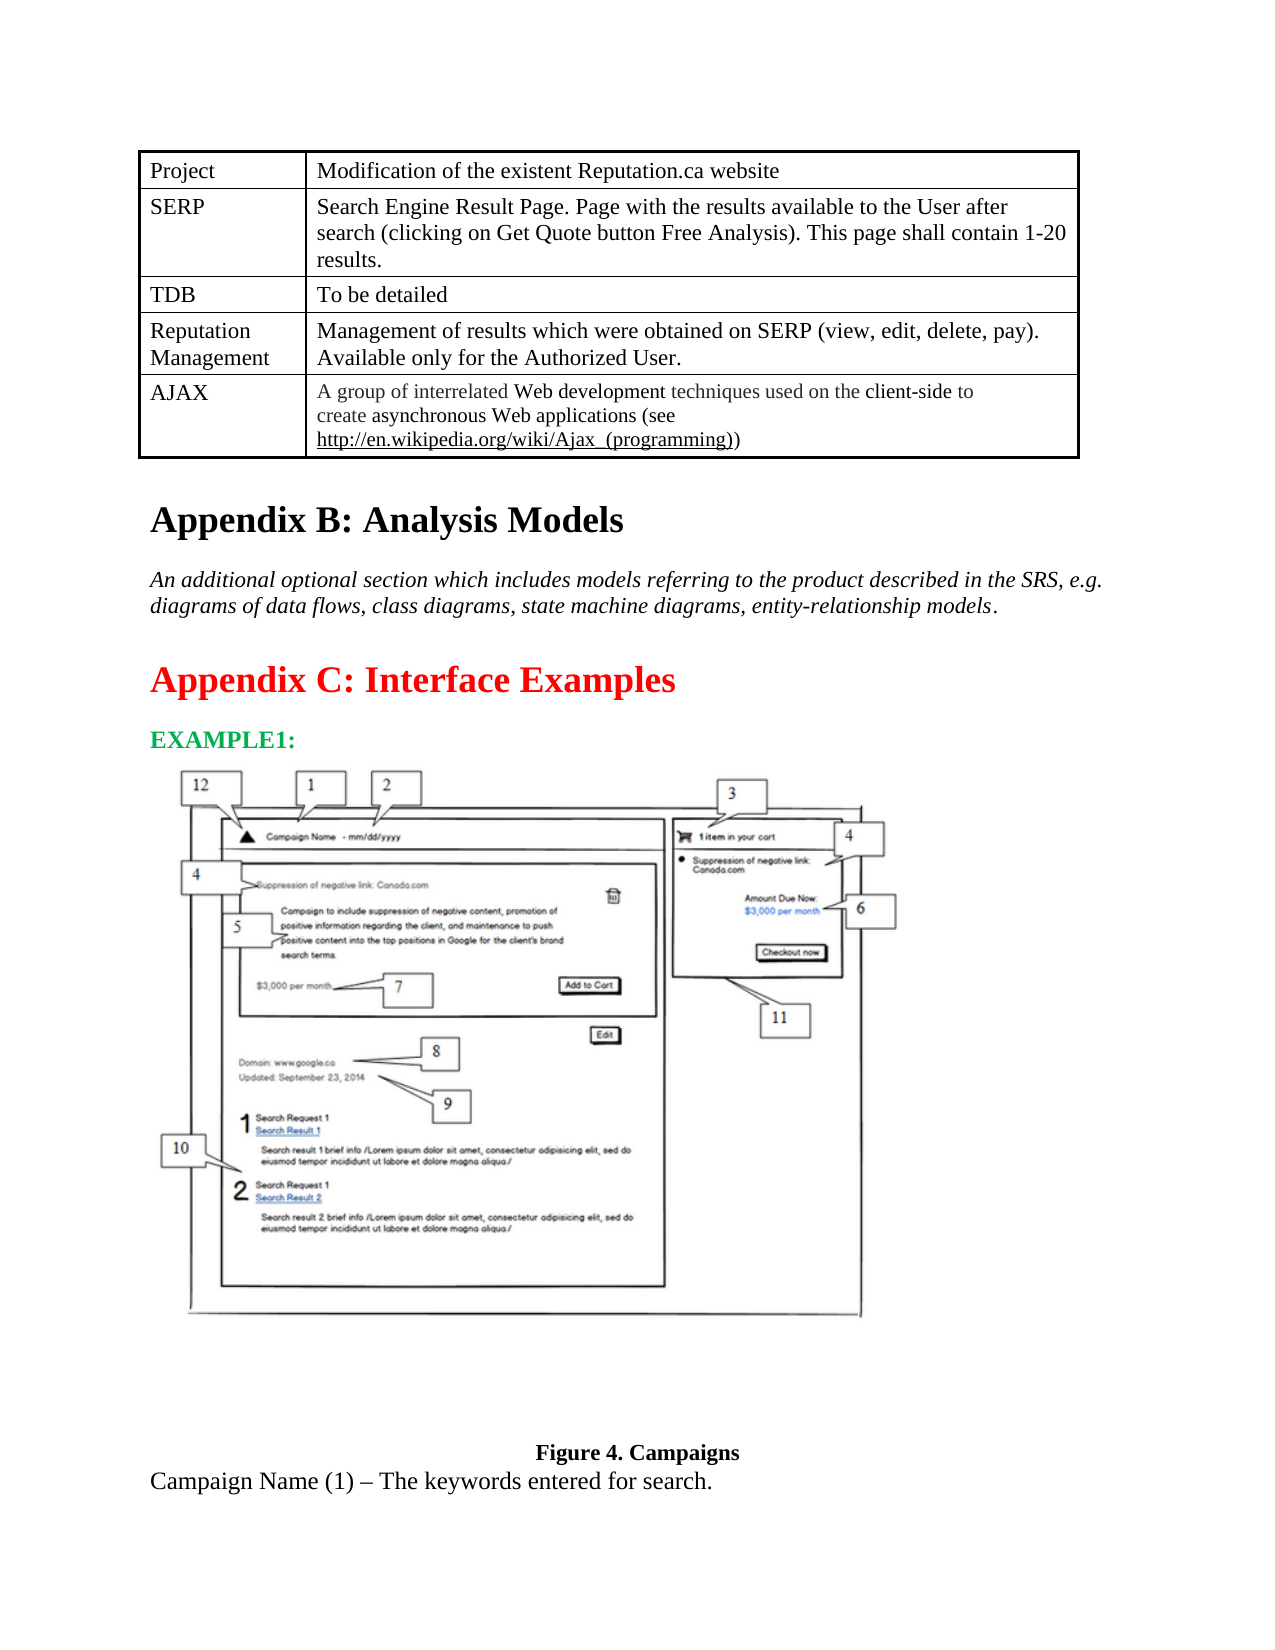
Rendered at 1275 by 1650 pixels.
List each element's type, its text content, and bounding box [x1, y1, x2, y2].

text Campaign Name (1) – The keywords entered for search. [150, 1466, 1125, 1494]
table_cell Search Engine Result Page. Page with the results available to the User after search (clicking on Get Quote button Free Analysis). This page shall contain 1-20 results. [307, 189, 1077, 276]
text Appendix B: Analysis Models [150, 498, 1125, 541]
table_cell AJAX [141, 375, 305, 456]
table_cell Project [141, 153, 305, 188]
text EXAMPLE1: [150, 725, 1125, 754]
table_cell Management of results which were obtained on SERP (view, edit, delete, pay). Available only for the Authorized User. [307, 313, 1077, 374]
table_cell Modification of the existent Reputation.ca website [307, 153, 1077, 188]
text Figure 4. Campaigns [150, 1439, 1125, 1466]
table_cell SERP [141, 189, 305, 276]
text Appendix C: Interface Examples [150, 657, 1125, 700]
table_cell To be detailed [307, 277, 1077, 312]
table_cell Reputation Management [141, 313, 305, 374]
table_cell A group of interrelated Web development techniques used on the client-side to create asynchronous Web applications (see http://en.wikipedia.org/wiki/Ajax_(programming)) [307, 375, 1077, 456]
text An additional optional section which includes models referring to the product described in the SRS, e.g. diagrams of data flows, class diagrams, state machine diagrams, entity-relationship models. [150, 566, 1125, 618]
picture [150, 763, 901, 1335]
table_cell TDB [141, 277, 305, 312]
